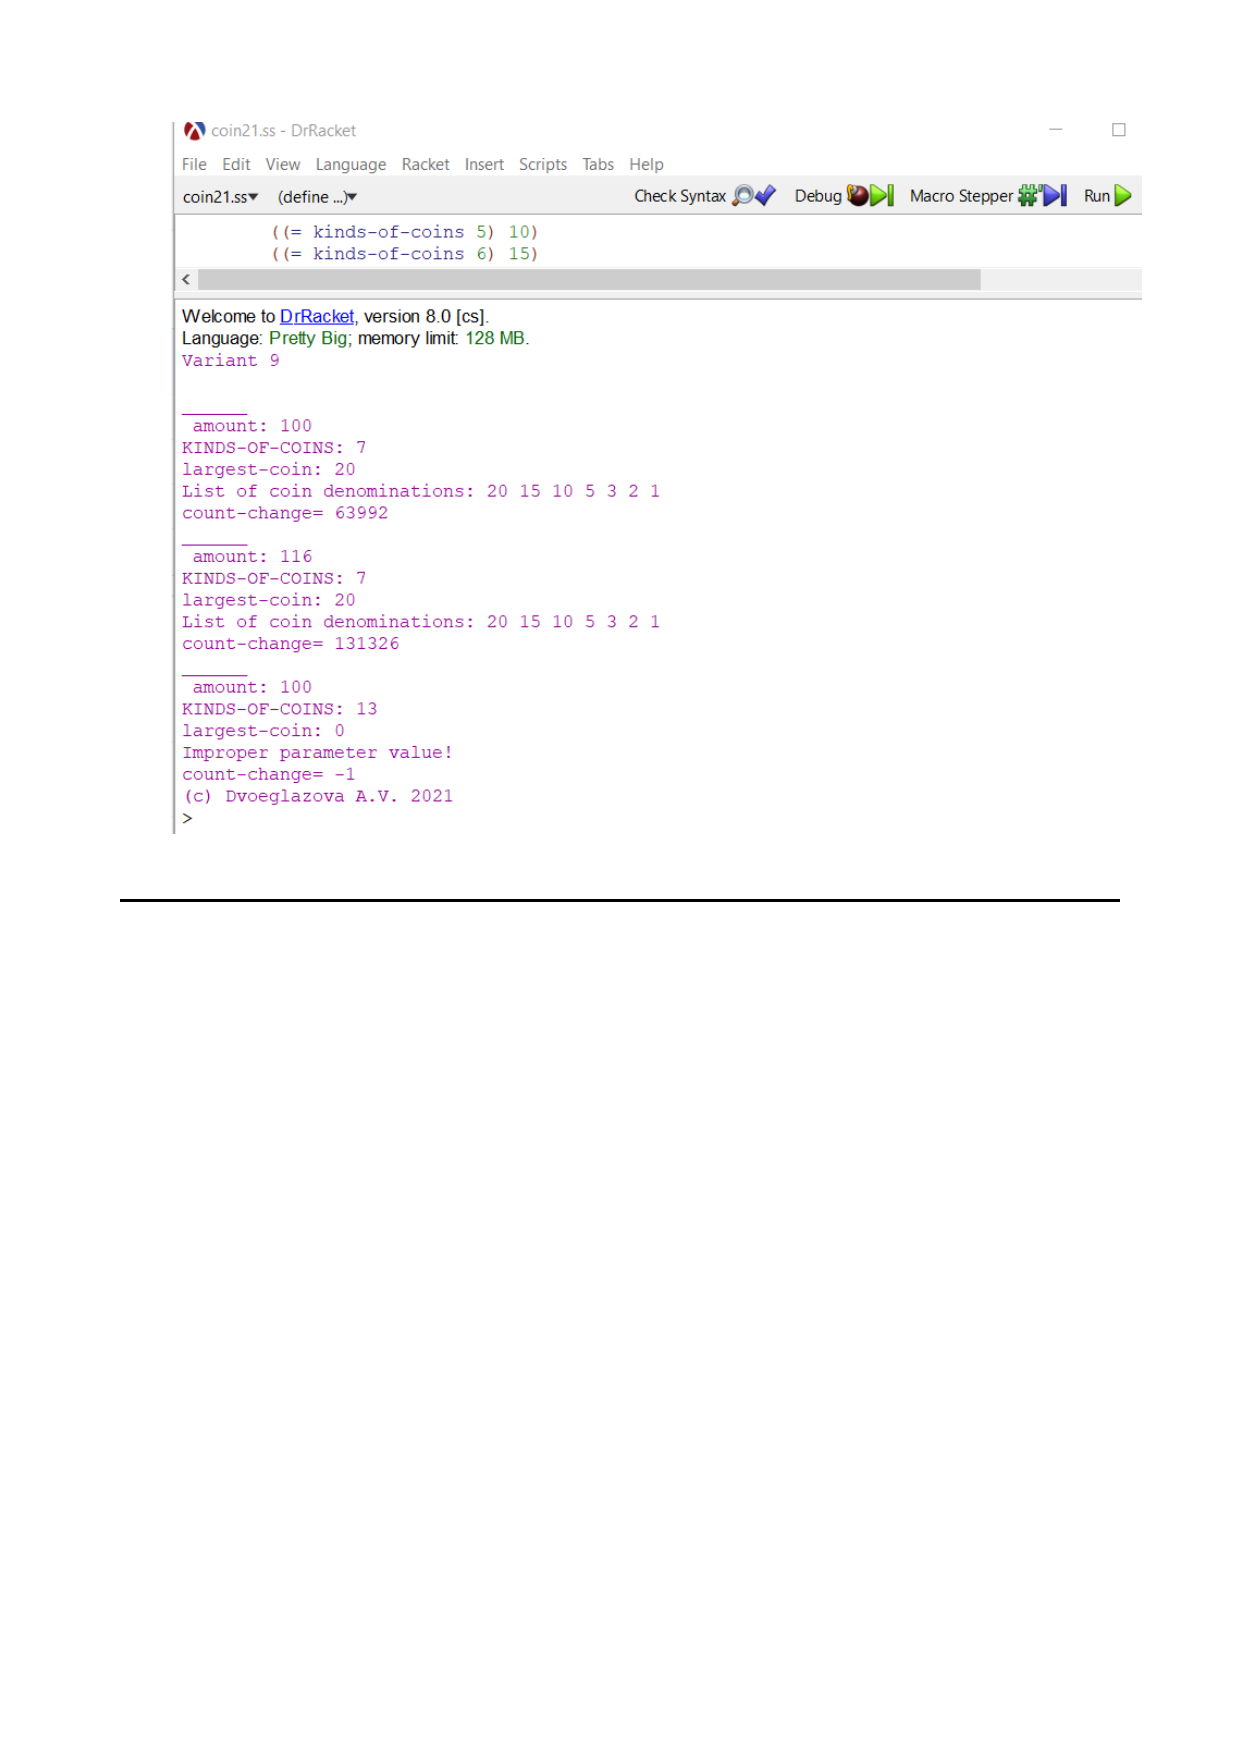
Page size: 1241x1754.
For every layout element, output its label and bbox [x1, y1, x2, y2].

picture [171, 122, 1142, 834]
